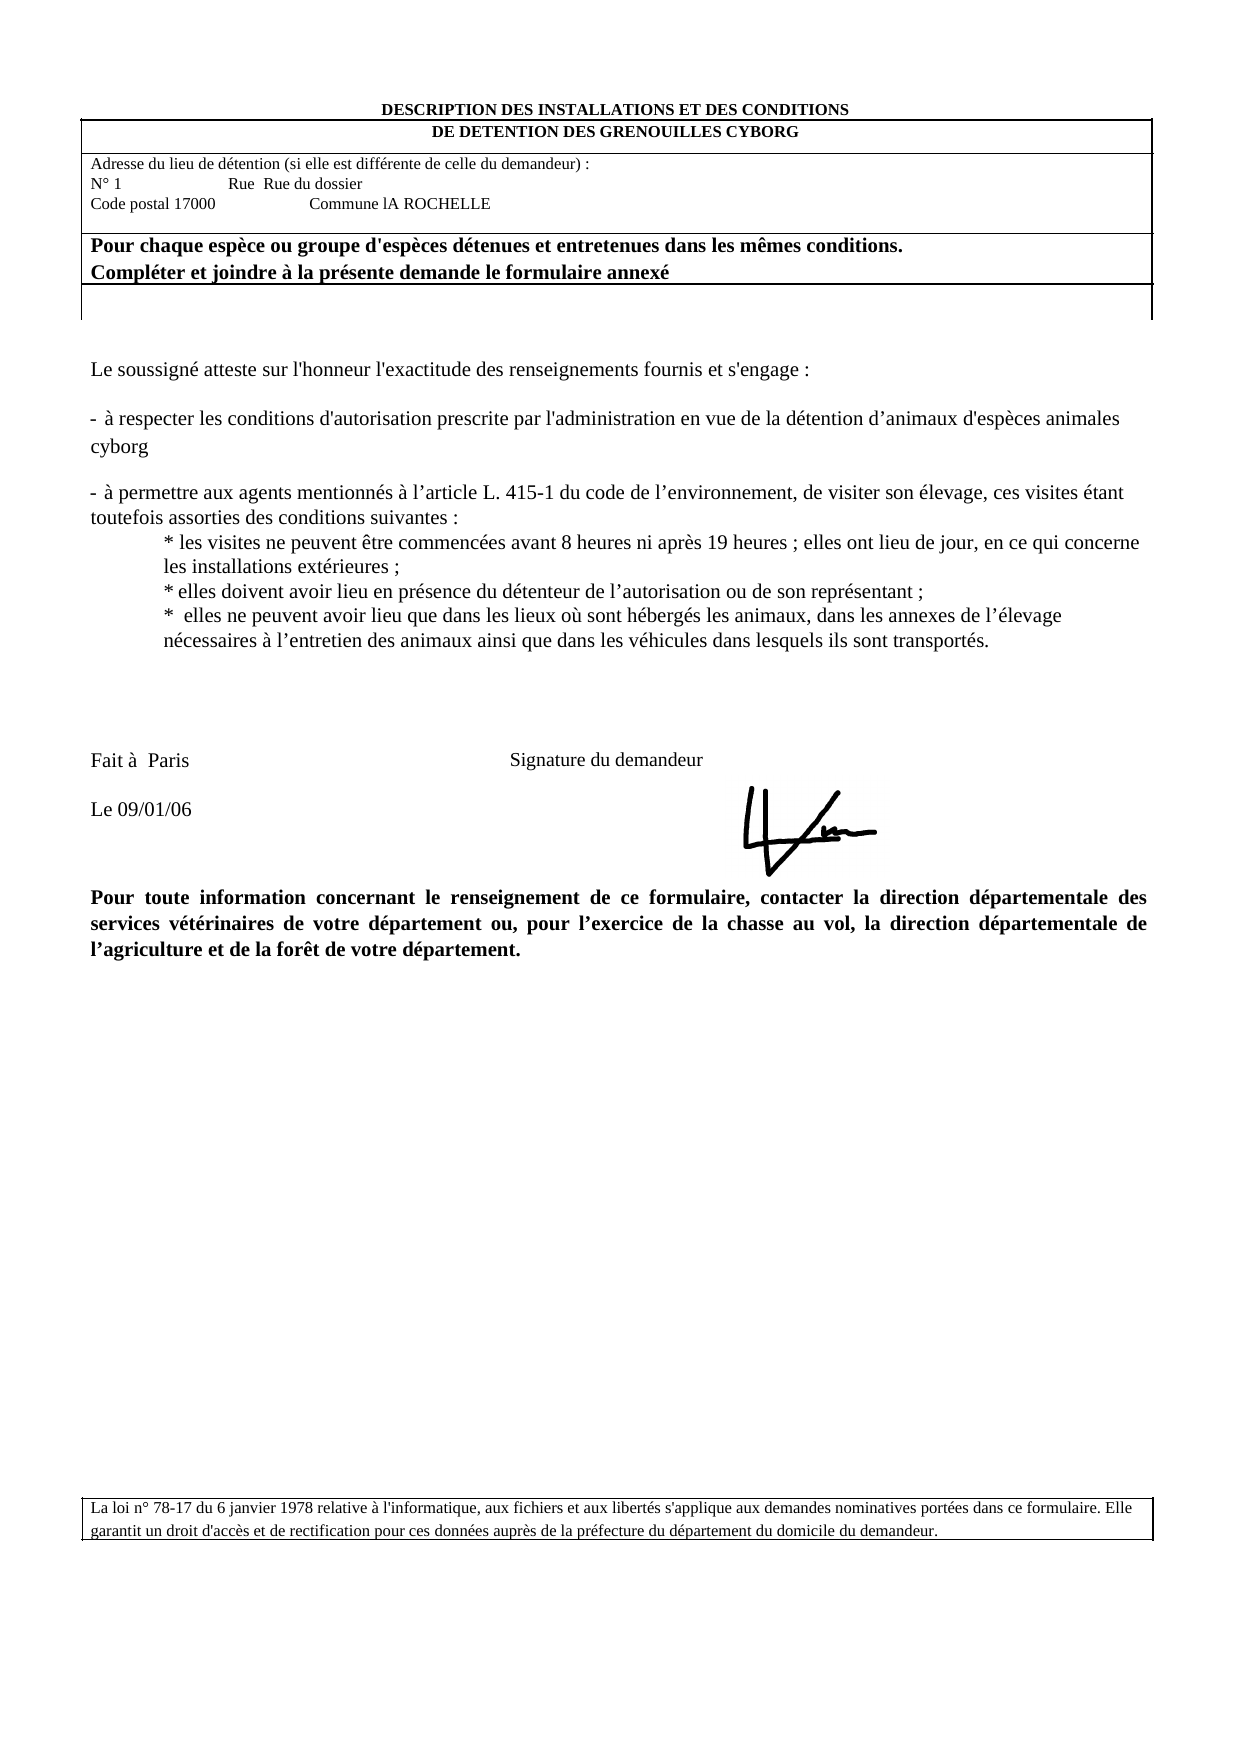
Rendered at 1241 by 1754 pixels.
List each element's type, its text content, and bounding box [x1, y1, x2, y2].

list les visites ne peuvent être commencées avant 8 heures ni après 19 heures ; elles ont lieu de jour, en ce qui concerne les installations extérieures ; [163, 530, 1140, 578]
text Pour toute information concernant le renseignement de ce formulaire, contacter la direction départementale des services vétérinaires de votre département ou, pour l’exercice de la chasse au vol, la direction départementale de l’agriculture et de la forêt de votre département. [90, 885, 1148, 961]
text Le 09/01/06 [90, 797, 725, 821]
text Fait à Paris [90, 748, 466, 772]
text La loi n° 78-17 du 6 janvier 1978 relative à l'informatique, aux fichiers et aux libertés s'applique aux demandes nominatives portées dans ce formulaire. Elle garantit un droit d'accès et de rectification pour ces données auprès de la préfecture du département du domicile du demandeur. [90, 1499, 1140, 1539]
text [890, 797, 1148, 821]
text Adresse du lieu de détention (si elle est différente de celle du demandeur) : [90, 154, 1148, 173]
text DESCRIPTION DES INSTALLATIONS ET DES CONDITIONS [89, 100, 1141, 119]
list elles ne peuvent avoir lieu que dans les lieux où sont hébergés les animaux, dans les annexes de l’élevage nécessaires à l’entretien des animaux ainsi que dans les véhicules dans lesquels ils sont transportés. [163, 603, 1140, 652]
text Signature du demandeur [509, 748, 1148, 771]
text Le soussigné atteste sur l'honneur l'exactitude des renseignements fournis et s'engage : [90, 357, 1148, 381]
text Compléter et joindre à la présente demande le formulaire annexé [90, 260, 1148, 283]
list elles doivent avoir lieu en présence du détenteur de l’autorisation ou de son représentant ; [163, 579, 1148, 603]
text N° 1 Rue Rue du dossier [90, 174, 1148, 193]
text Code postal 17000 Commune lA ROCHELLE [90, 193, 1148, 213]
text Pour chaque espèce ou groupe d'espèces détenues et entretenues dans les mêmes conditions. [90, 234, 1148, 257]
text DE DETENTION DES GRENOUILLES CYBORG [89, 122, 1141, 141]
picture [725, 775, 890, 878]
list à respecter les conditions d'autorisation prescrite par l'administration en vue de la détention d’animaux d'espèces animales cyborg [89, 406, 1140, 458]
list à permettre aux agents mentionnés à l’article L. 415-1 du code de l’environnement, de visiter son élevage, ces visites étant toutefois assorties des conditions suivantes : [89, 479, 1140, 529]
